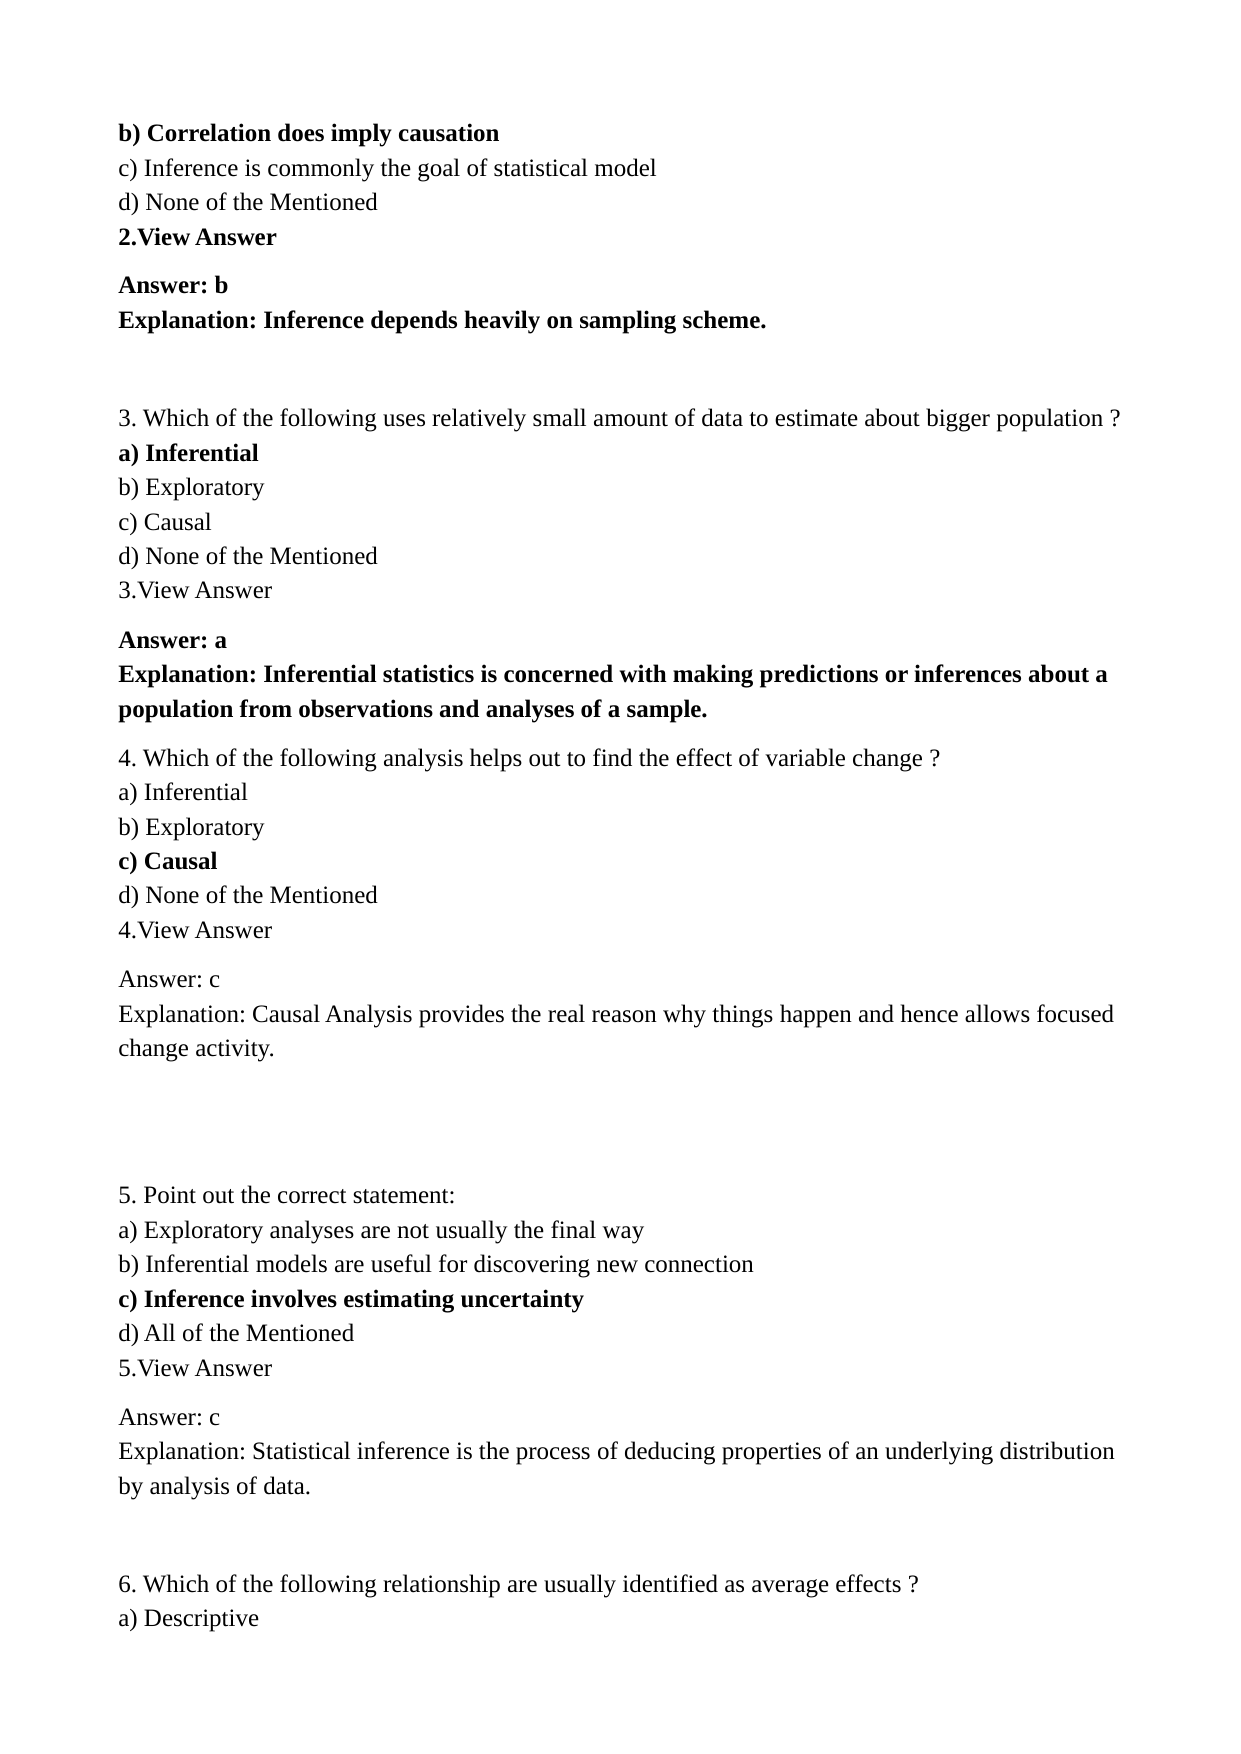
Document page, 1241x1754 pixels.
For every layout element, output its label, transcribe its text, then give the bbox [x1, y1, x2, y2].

text Answer: b Explanation: Inference depends heavily on sampling scheme. [118, 271, 1122, 334]
text 3. Which of the following uses relatively small amount of data to estimate about bigger population ? a) Inferential b) Exploratory c) Causal d) None of the Mentioned 3.View Answer [118, 403, 1122, 604]
text 6. Which of the following relationship are usually identified as average effects ? a) Descriptive [118, 1569, 1122, 1632]
text 5. Point out the correct statement: a) Exploratory analyses are not usually the final way b) Inferential models are useful for discovering new connection c) Inference involves estimating uncertainty d) All of the Mentioned 5.View Answer [118, 1180, 1122, 1381]
text Answer: c Explanation: Causal Analysis provides the real reason why things happen and hence allows focused change activity. [118, 964, 1122, 1062]
text b) Correlation does imply causation c) Inference is commonly the goal of statistical model d) None of the Mentioned 2.View Answer [118, 118, 1122, 250]
text 4. Which of the following analysis helps out to find the effect of variable change ? a) Inferential b) Exploratory c) Causal d) None of the Mentioned 4.View Answer [118, 743, 1122, 944]
text Answer: a Explanation: Inferential statistics is concerned with making predictions or inferences about a population from observations and analyses of a sample. [118, 625, 1122, 722]
text Answer: c Explanation: Statistical inference is the process of deducing properties of an underlying distribution by analysis of data. [118, 1402, 1122, 1499]
